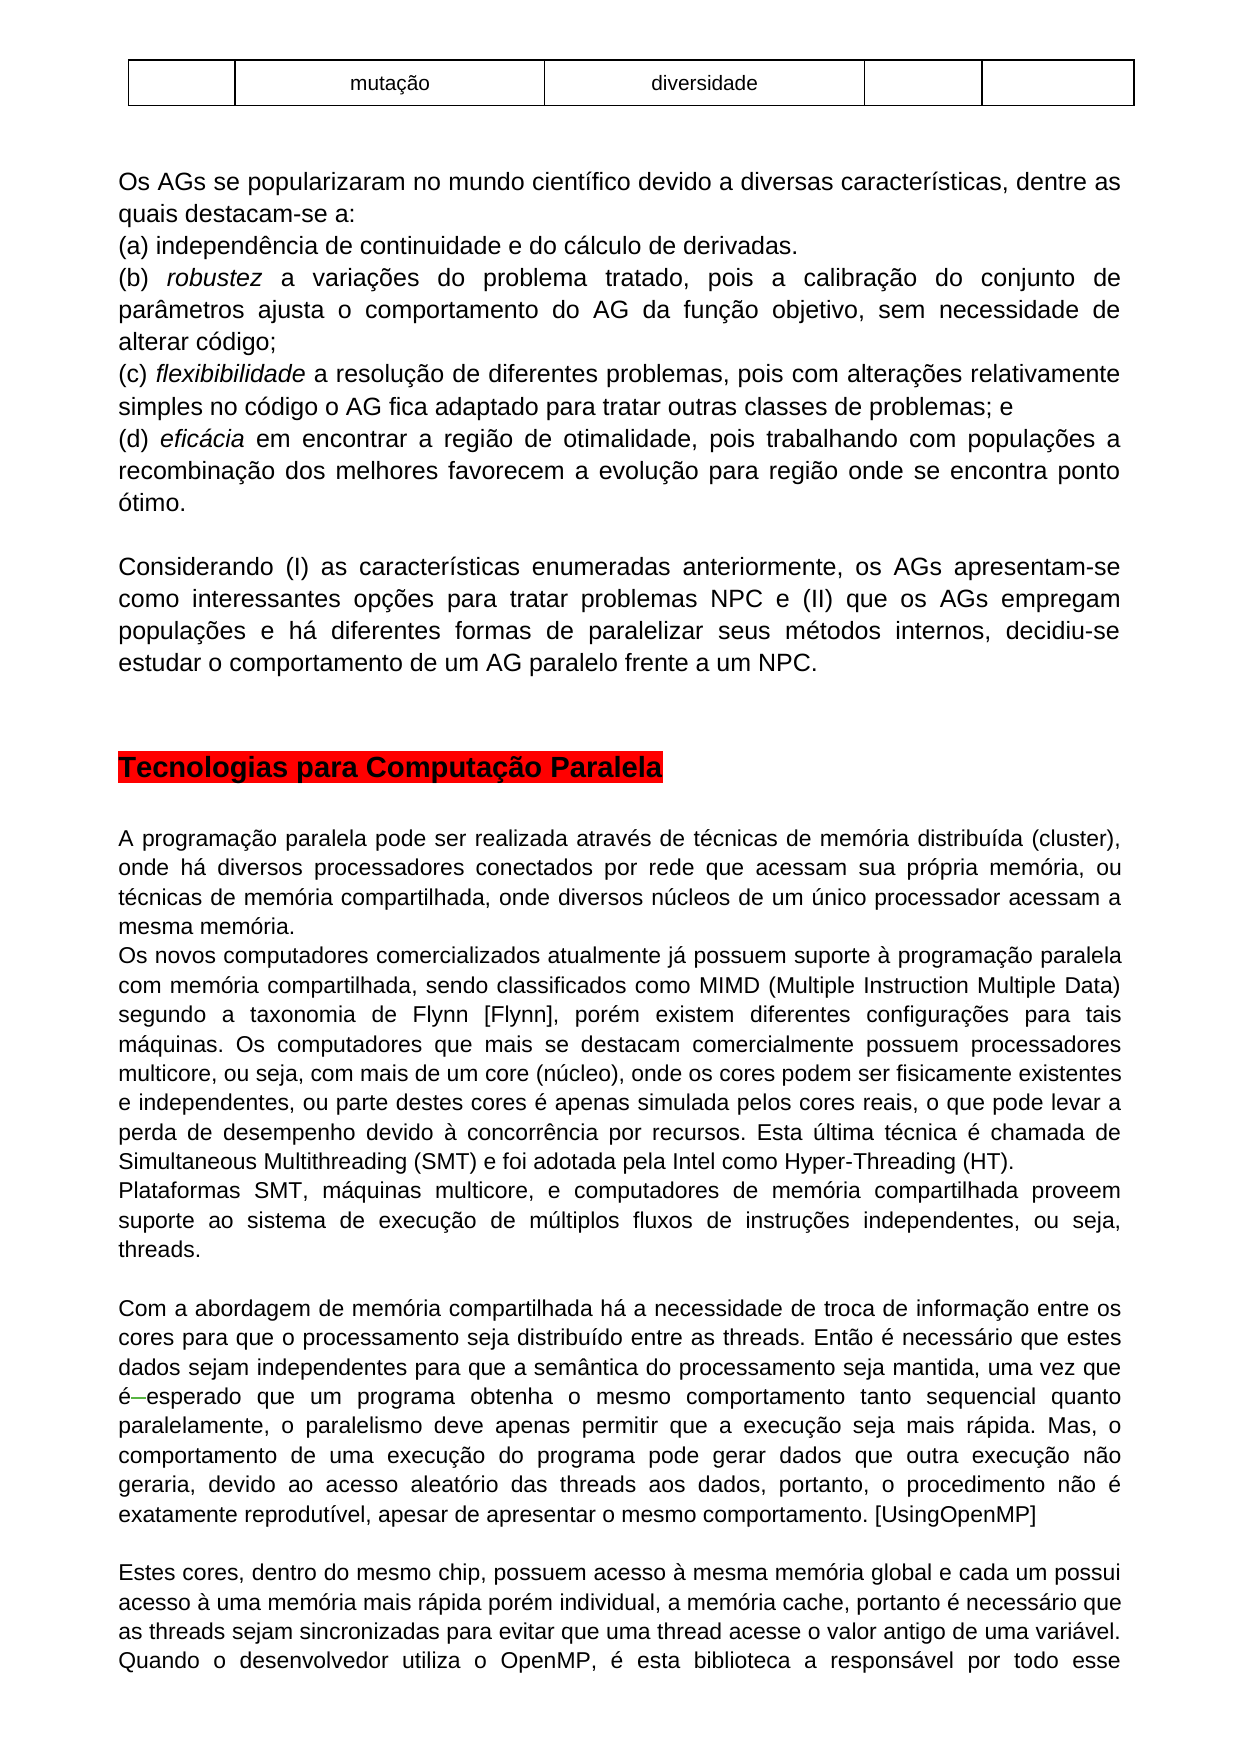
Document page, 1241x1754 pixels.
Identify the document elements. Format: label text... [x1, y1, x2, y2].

table_cell [983, 61, 1133, 105]
text (a) independência de continuidade e do cálculo de derivadas. [118, 232, 1122, 260]
text (c) flexibibilidade a resolução de diferentes problemas, pois com alterações relativamente simples no código o AG fica adaptado para tratar outras classes de problemas; e [118, 360, 1122, 420]
text Os AGs se popularizaram no mundo científico devido a diversas características, dentre as quais destacam-se a: [118, 168, 1122, 228]
table_cell mutação [236, 61, 544, 105]
text Considerando (I) as características enumeradas anteriormente, os AGs apresentam-se como interessantes opções para tratar problemas NPC e (II) que os AGs empregam populações e há diferentes formas de paralelizar seus métodos internos, decidiu-se estudar o comportamento de um AG paralelo frente a um NPC. [118, 553, 1122, 677]
text A programação paralela pode ser realizada através de técnicas de memória distribuída (cluster), onde há diversos processadores conectados por rede que acessam sua própria memória, ou técnicas de memória compartilhada, onde diversos núcleos de um único processador acessam a mesma memória. [118, 826, 1122, 939]
text Com a abordagem de memória compartilhada há a necessidade de troca de informação entre os cores para que o processamento seja distribuído entre as threads. Então é necessário que estes dados sejam independentes para que a semântica do processamento seja mantida, uma vez que é esperado que um programa obtenha o mesmo comportamento tanto sequencial quanto paralelamente, o paralelismo deve apenas permitir que a execução seja mais rápida. Mas, o comportamento de uma execução do programa pode gerar dados que outra execução não geraria, devido ao acesso aleatório das threads aos dados, portanto, o procedimento não é exatamente reprodutível, apesar de apresentar o mesmo comportamento. [UsingOpenMP] [118, 1296, 1122, 1527]
table_cell diversidade [545, 61, 864, 105]
text (d) eficácia em encontrar a região de otimalidade, pois trabalhando com populações a recombinação dos melhores favorecem a evolução para região onde se encontra ponto ótimo. [118, 424, 1122, 516]
subtitle Tecnologias para Computação Paralela [118, 751, 1122, 783]
table_cell [865, 61, 981, 105]
text Plataformas SMT, máquinas multicore, e computadores de memória compartilhada proveem suporte ao sistema de execução de múltiplos fluxos de instruções independentes, ou seja, threads. [118, 1178, 1122, 1263]
table_cell [129, 61, 234, 105]
text Os novos computadores comercializados atualmente já possuem suporte à programação paralela com memória compartilhada, sendo classificados como MIMD (Multiple Instruction Multiple Data) segundo a taxonomia de Flynn [Flynn], porém existem diferentes configurações para tais máquinas. Os computadores que mais se destacam comercialmente possuem processadores multicore, ou seja, com mais de um core (núcleo), onde os cores podem ser fisicamente existentes e independentes, ou parte destes cores é apenas simulada pelos cores reais, o que pode levar a perda de desempenho devido à concorrência por recursos. Esta última técnica é chamada de Simultaneous Multithreading (SMT) e foi adotada pela Intel como Hyper-Threading (HT). [118, 943, 1122, 1174]
text (b) robustez a variações do problema tratado, pois a calibração do conjunto de parâmetros ajusta o comportamento do AG da função objetivo, sem necessidade de alterar código; [118, 264, 1122, 356]
text Estes cores, dentro do mesmo chip, possuem acesso à mesma memória global e cada um possui acesso à uma memória mais rápida porém individual, a memória cache, portanto é necessário que as threads sejam sincronizadas para evitar que uma thread acesse o valor antigo de uma variável. Quando o desenvolvedor utiliza o OpenMP, é esta biblioteca a responsável por todo esse [118, 1560, 1122, 1674]
